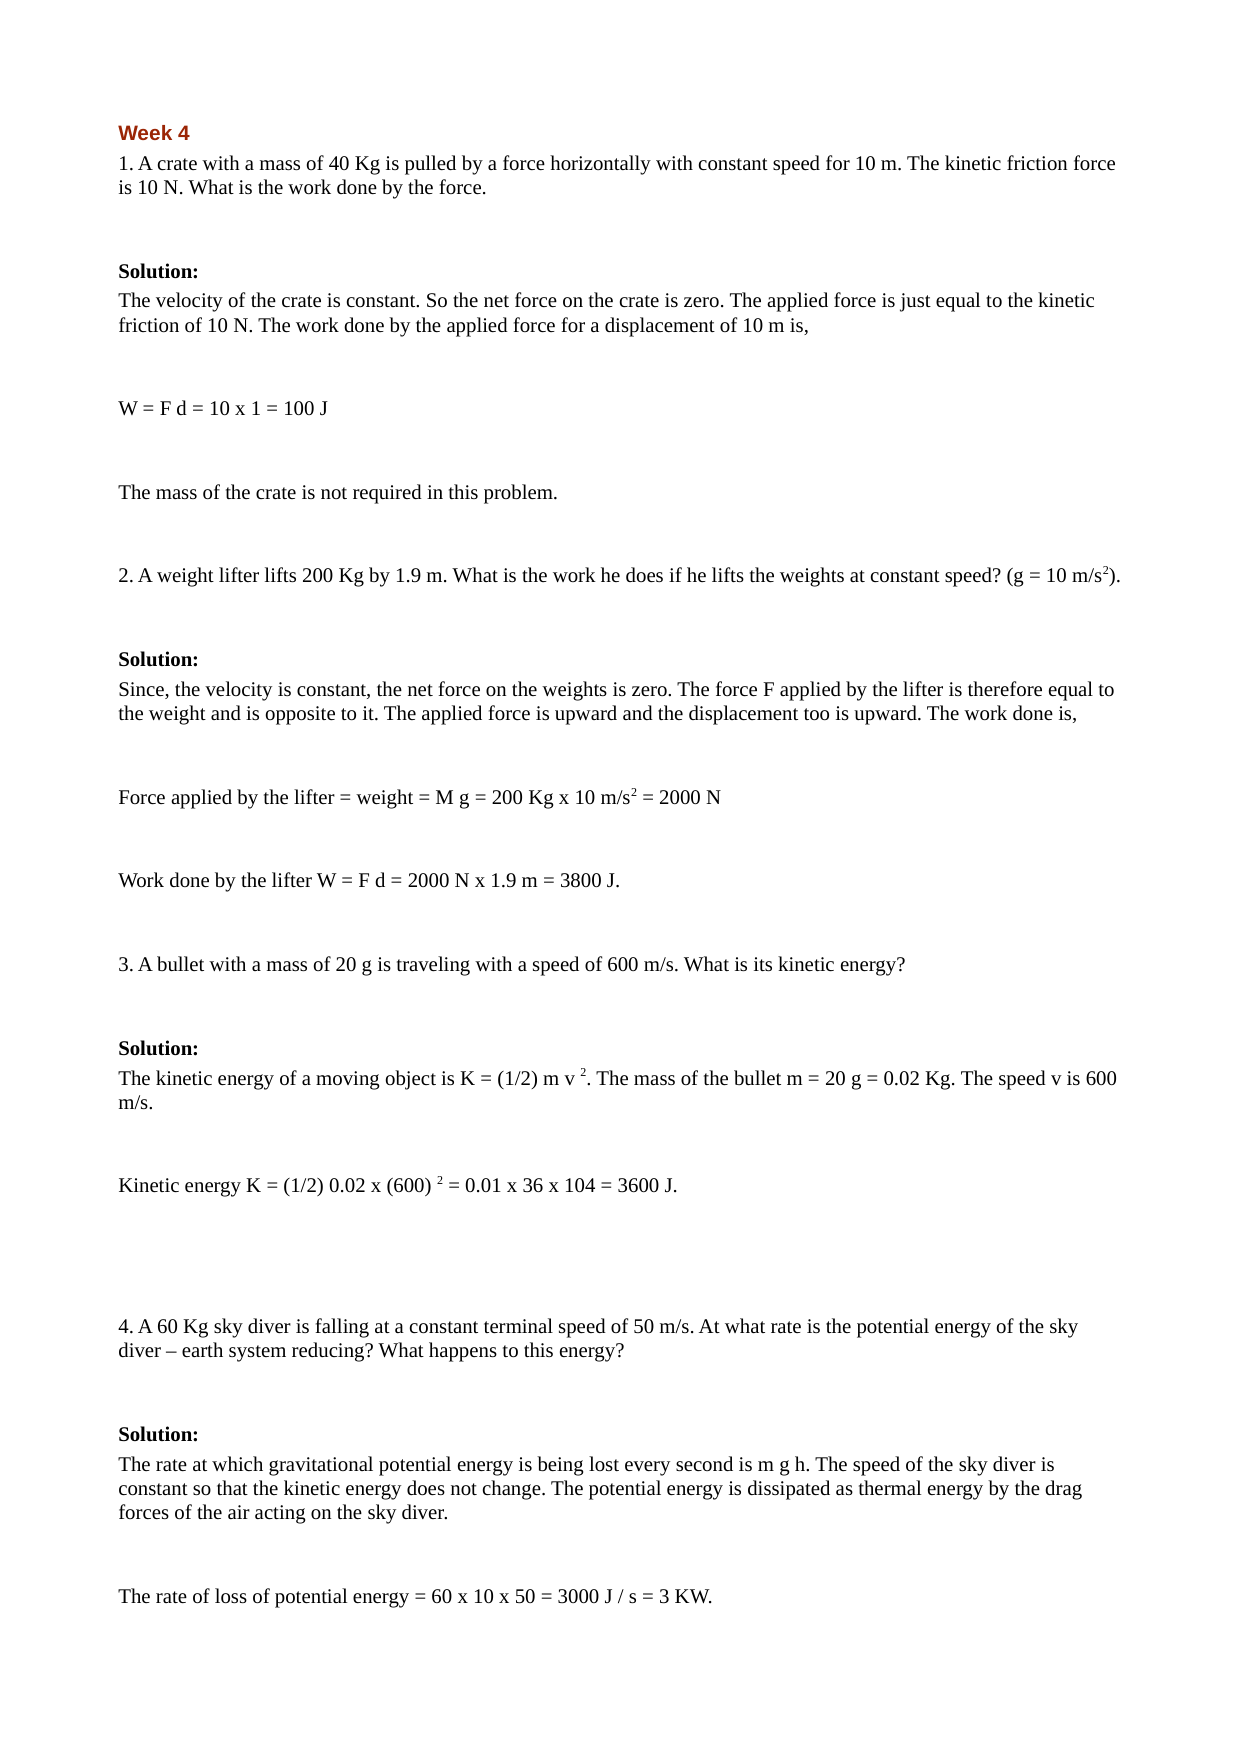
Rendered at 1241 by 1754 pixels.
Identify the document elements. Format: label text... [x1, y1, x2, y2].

text Week 4 [118, 121, 1122, 145]
text Solution: [118, 258, 1122, 283]
text Solution: [118, 1422, 1122, 1446]
text Kinetic energy K = (1/2) 0.02 x (600) 2 = 0.01 x 36 x 104 = 3600 J. [118, 1173, 1122, 1197]
text W = F d = 10 x 1 = 100 J [118, 396, 1122, 420]
text Since, the velocity is constant, the net force on the weights is zero. The force F applied by the lifter is therefore equal to the weight and is opposite to it. The applied force is upward and the displacement too is upward. The work done is, [118, 677, 1122, 725]
text The rate of loss of potential energy = 60 x 10 x 50 = 3000 J / s = 3 KW. [118, 1584, 1122, 1608]
text 1. A crate with a mass of 40 Kg is pulled by a force horizontally with constant speed for 10 m. The kinetic friction force is 10 N. What is the work done by the force. [118, 151, 1122, 199]
text 2. A weight lifter lifts 200 Kg by 1.9 m. What is the work he does if he lifts the weights at constant speed? (g = 10 m/s2). [118, 563, 1122, 587]
text The rate at which gravitational potential energy is being lost every second is m g h. The speed of the sky diver is constant so that the kinetic energy does not change. The potential energy is dissipated as thermal energy by the drag forces of the air acting on the sky diver. [118, 1452, 1122, 1524]
text The kinetic energy of a moving object is K = (1/2) m v 2. The mass of the bullet m = 20 g = 0.02 Kg. The speed v is 600 m/s. [118, 1066, 1122, 1114]
text 3. A bullet with a mass of 20 g is traveling with a speed of 600 m/s. What is its kinetic energy? [118, 952, 1122, 976]
text Solution: [118, 647, 1122, 671]
text Work done by the lifter W = F d = 2000 N x 1.9 m = 3800 J. [118, 868, 1122, 892]
text 4. A 60 Kg sky diver is falling at a constant terminal speed of 50 m/s. At what rate is the potential energy of the sky diver – earth system reducing? What happens to this energy? [118, 1314, 1122, 1362]
text The mass of the crate is not required in this problem. [118, 480, 1122, 504]
text Solution: [118, 1036, 1122, 1060]
text The velocity of the crate is constant. So the net force on the crate is zero. The applied force is just equal to the kinetic friction of 10 N. The work done by the applied force for a displacement of 10 m is, [118, 288, 1122, 337]
text Force applied by the lifter = weight = M g = 200 Kg x 10 m/s2 = 2000 N [118, 785, 1122, 809]
